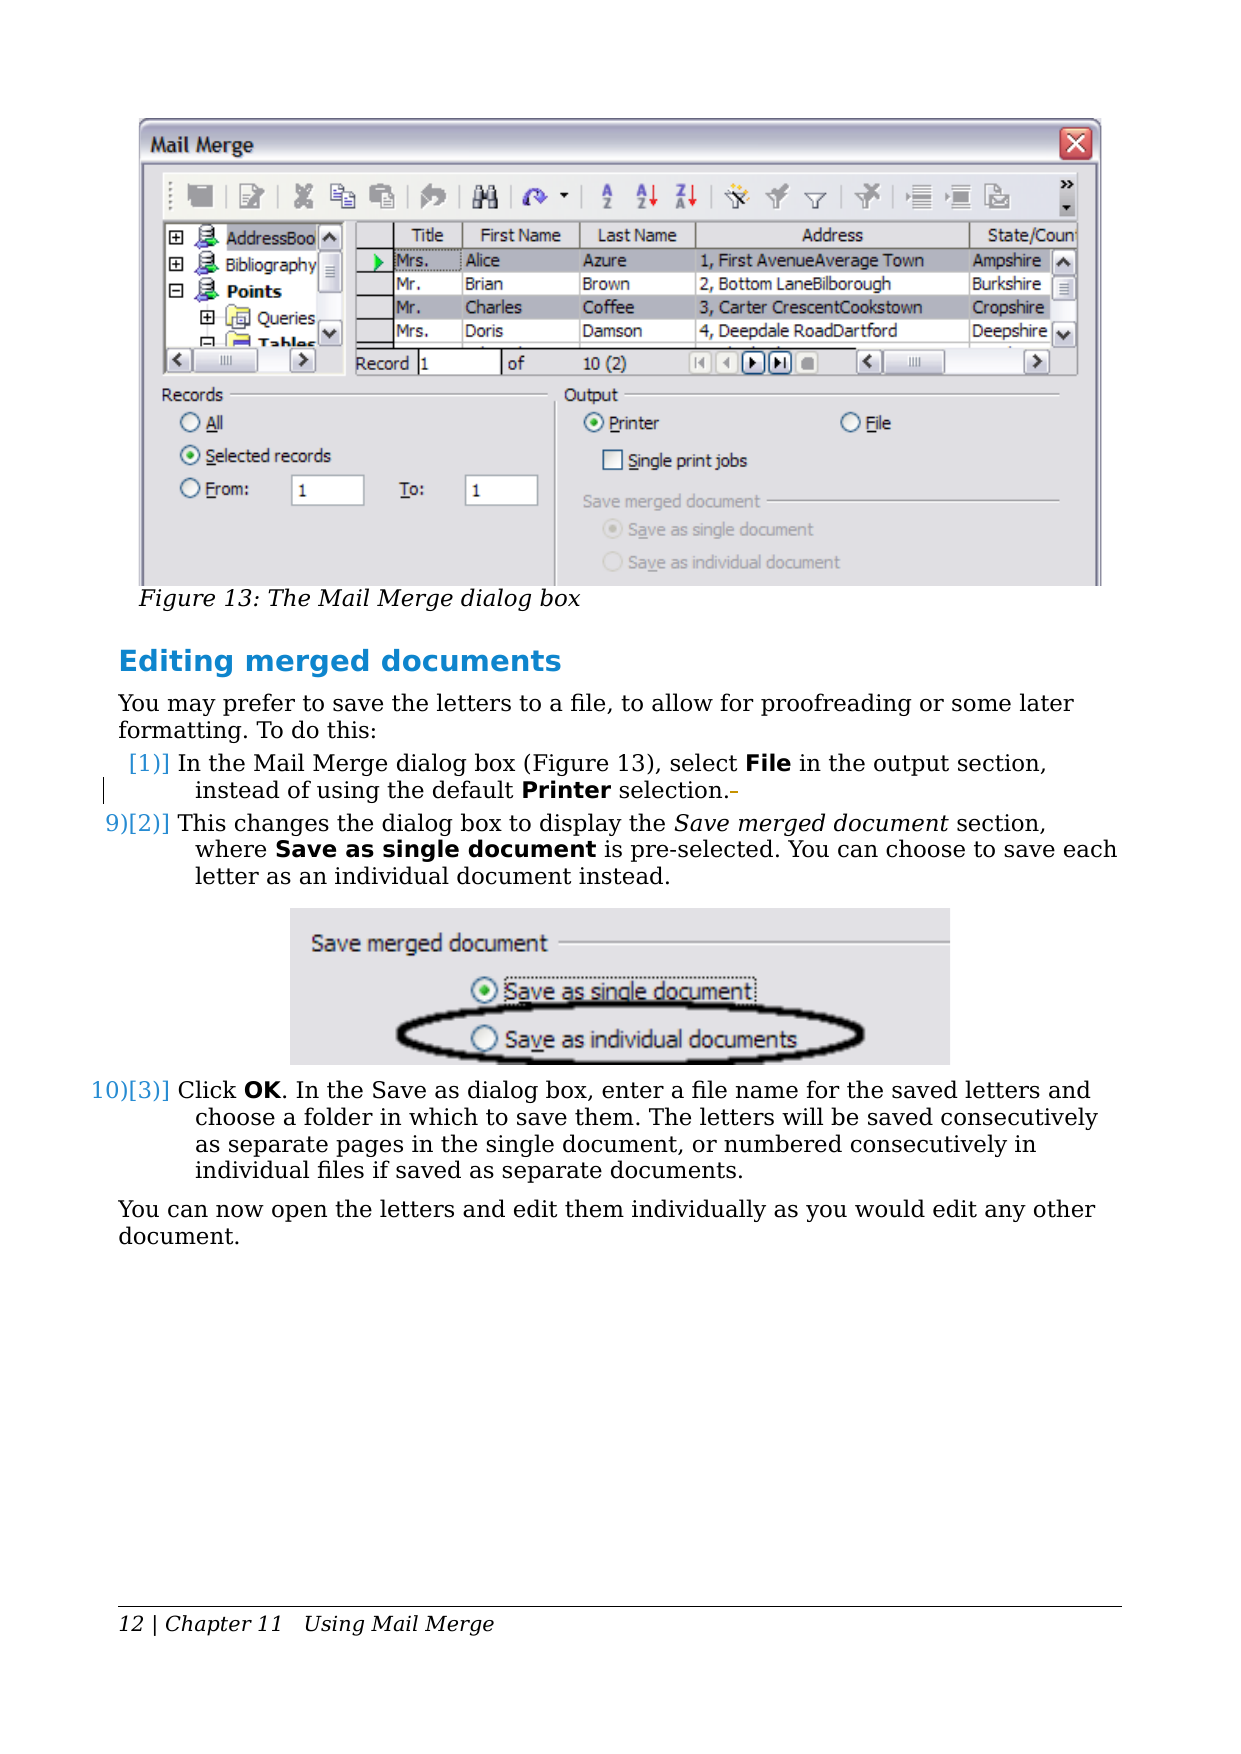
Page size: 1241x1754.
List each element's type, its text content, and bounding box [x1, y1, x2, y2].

list Click OK. In the Save as dialog box, enter a file name for the saved letters and choose a folder in which to save them. The letters will be saved consecutively as separate pages in the single document, or numbered consecutively in individual files if saved as separate documents. [177, 1077, 1122, 1184]
list This changes the dialog box to display the Save merged document section, where Save as single document is pre-selected. You can choose to save each letter as an individual document instead. [177, 810, 1122, 890]
picture [138, 118, 1102, 586]
list You may prefer to save the letters to a file, to allow for proofreading or some later formatting. To do this: [118, 691, 1122, 744]
text Figure 13: The Mail Merge dialog box [139, 586, 1101, 612]
subtitle Editing merged documents [118, 644, 1122, 678]
text You can now open the letters and edit them individually as you would edit any other document. [118, 1197, 1122, 1250]
picture [290, 908, 951, 1065]
list In the Mail Merge dialog box (Figure 13), select File in the output section, instead of using the default Printer selection. [177, 750, 1122, 804]
